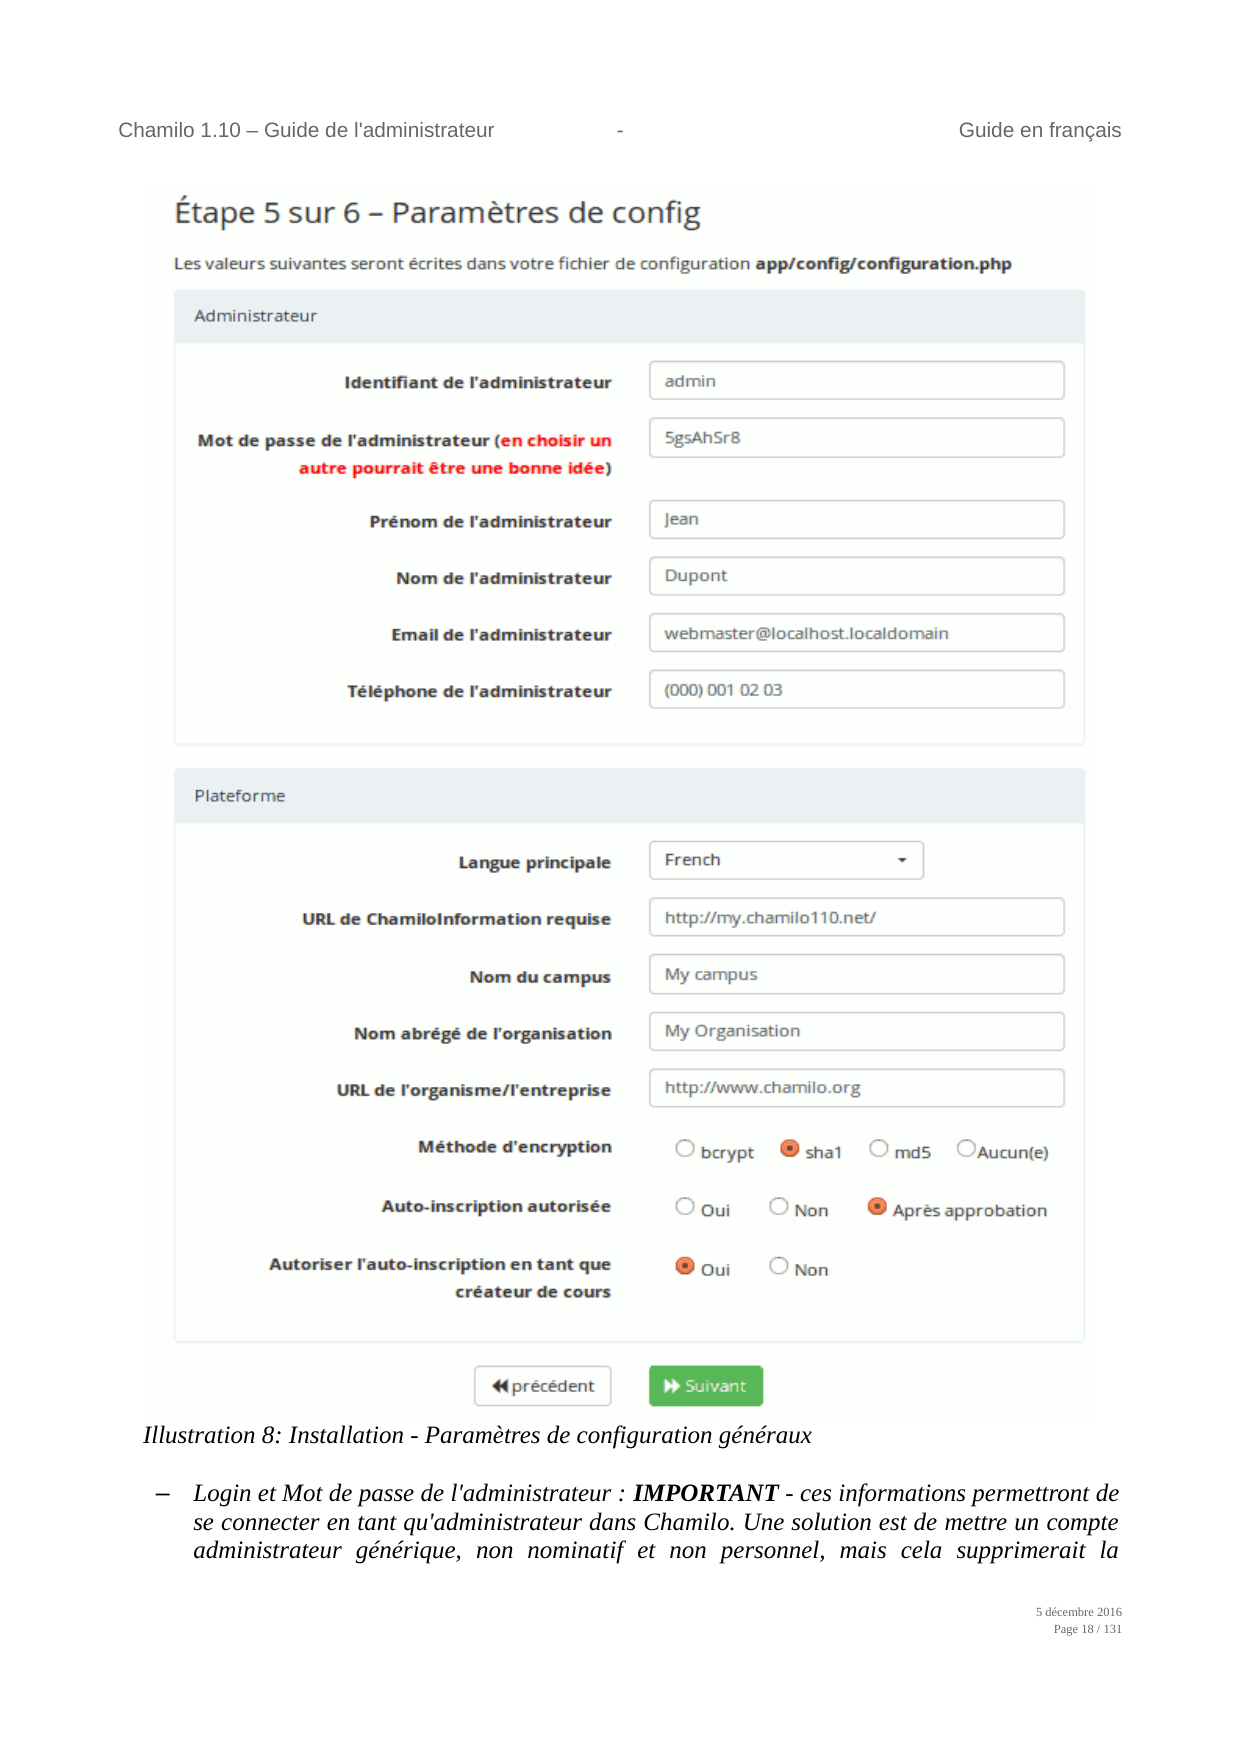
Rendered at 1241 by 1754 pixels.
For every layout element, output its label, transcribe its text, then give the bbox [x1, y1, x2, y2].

picture [143, 184, 1098, 1421]
list Login et Mot de passe de l'administrateur : IMPORTANT - ces informations permettront de se connecter en tant qu'administrateur dans Chamilo. Une solution est de mettre un compte administrateur générique, non nominatif et non personnel, mais cela supprimerait la [156, 1478, 1122, 1564]
text Illustration 8: Installation - Paramètres de configuration généraux [143, 1421, 1097, 1449]
